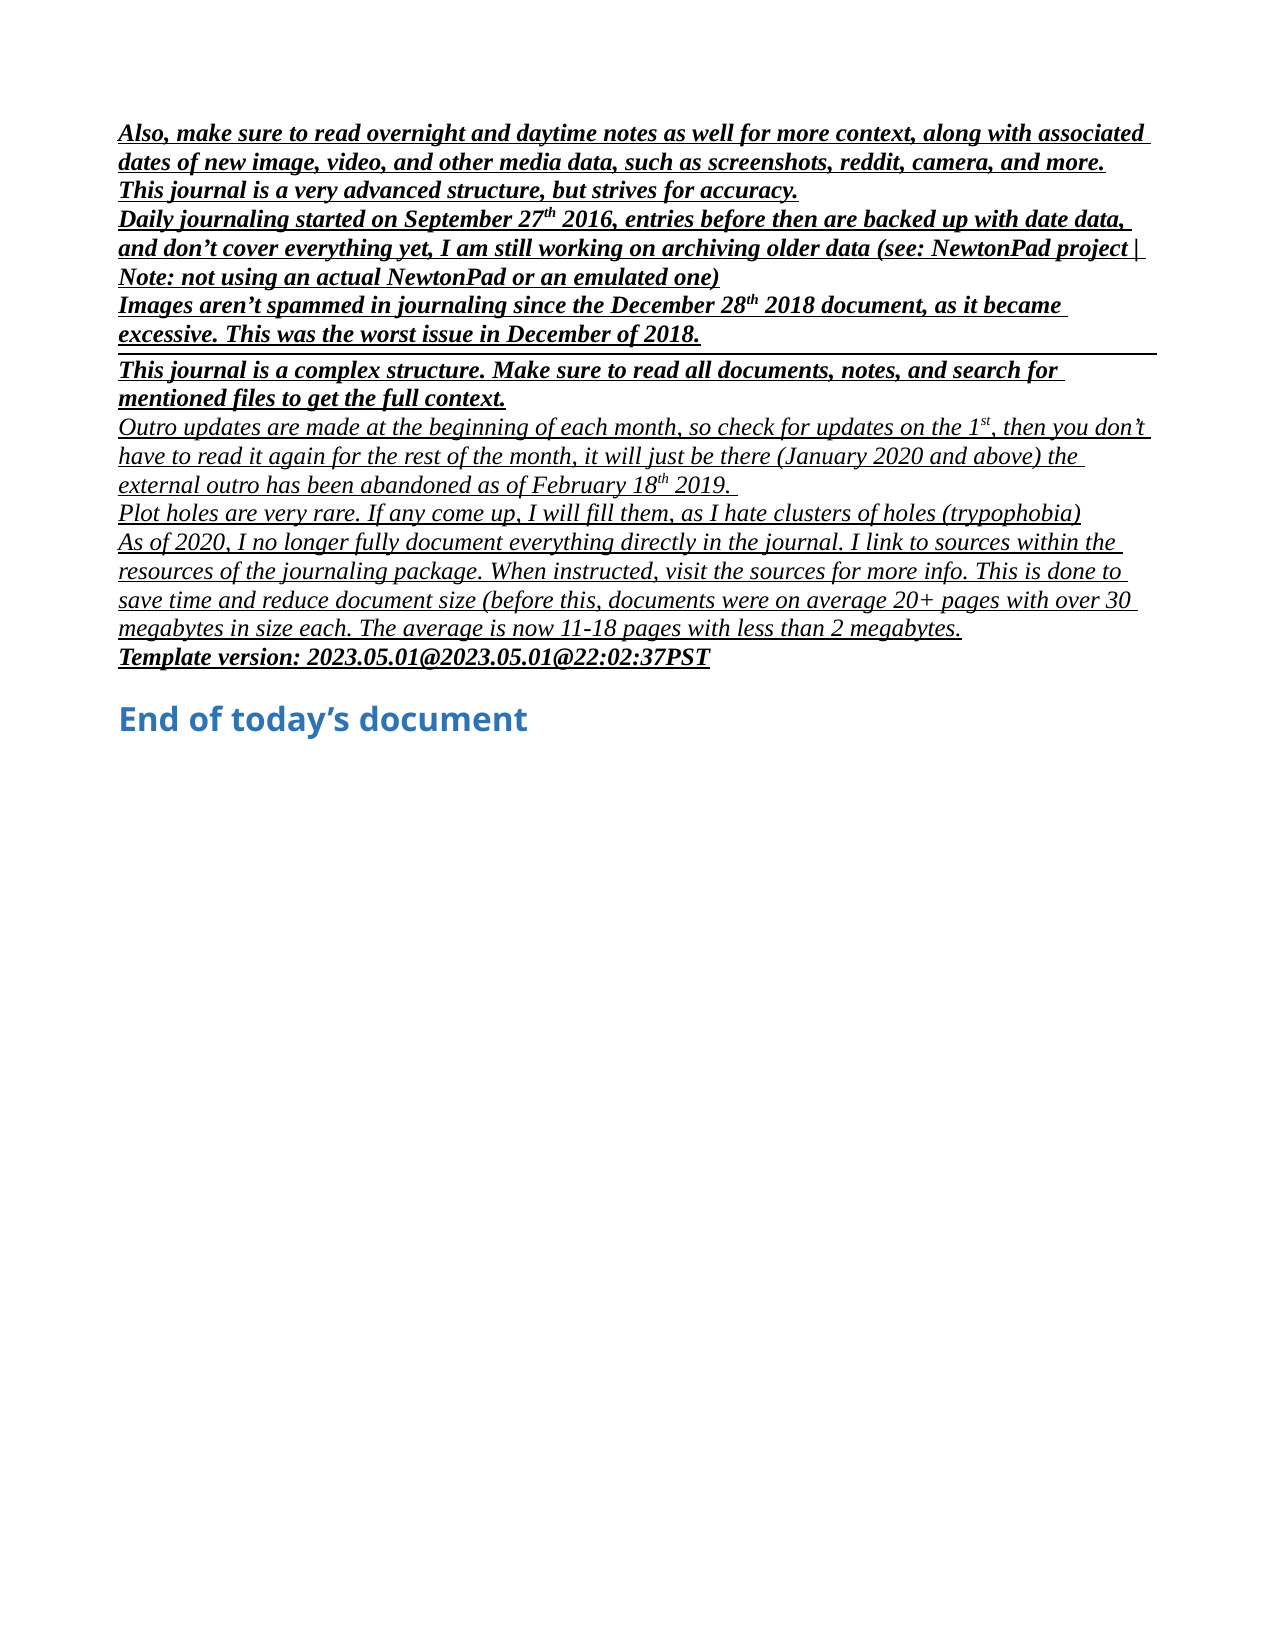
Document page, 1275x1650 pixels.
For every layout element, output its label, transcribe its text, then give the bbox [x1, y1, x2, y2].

text This journal is a complex structure. Make sure to read all documents, notes, and search for mentioned files to get the full context. [118, 355, 1157, 412]
text Template version: 2023.05.01@2023.05.01@22:02:37PST [118, 642, 1157, 671]
text Also, make sure to read overnight and daytime notes as well for more context, along with associated dates of new image, video, and other media data, such as screenshots, reddit, camera, and more. [118, 118, 1157, 176]
text Daily journaling started on September 27th 2016, entries before then are backed up with date data, and don’t cover everything yet, I am still working on archiving older data (see: NewtonPad project | Note: not using an actual NewtonPad or an emulated one) [118, 204, 1157, 291]
text As of 2020, I no longer fully document everything directly in the journal. I link to sources within the resources of the journaling package. When instructed, visit the sources for more info. This is done to save time and reduce document size (before this, documents were on average 20+ pages with over 30 megabytes in size each. The average is now 11-18 pages with less than 2 megabytes. [118, 527, 1157, 642]
text This journal is a very advanced structure, but strives for accuracy. [118, 176, 1157, 204]
text Plot holes are very rare. If any come up, I will fill them, as I hate clusters of holes (trypophobia) [118, 498, 1157, 527]
text Images aren’t spammed in journaling since the December 28th 2018 document, as it became excessive. This was the worst issue in December of 2018. [118, 291, 1157, 353]
text Outro updates are made at the beginning of each month, so check for updates on the 1st, then you don’t have to read it again for the rest of the month, it will just be there (January 2020 and above) the external outro has been abandoned as of February 18th 2019. [118, 412, 1157, 498]
subtitle End of today’s document [118, 696, 1157, 741]
